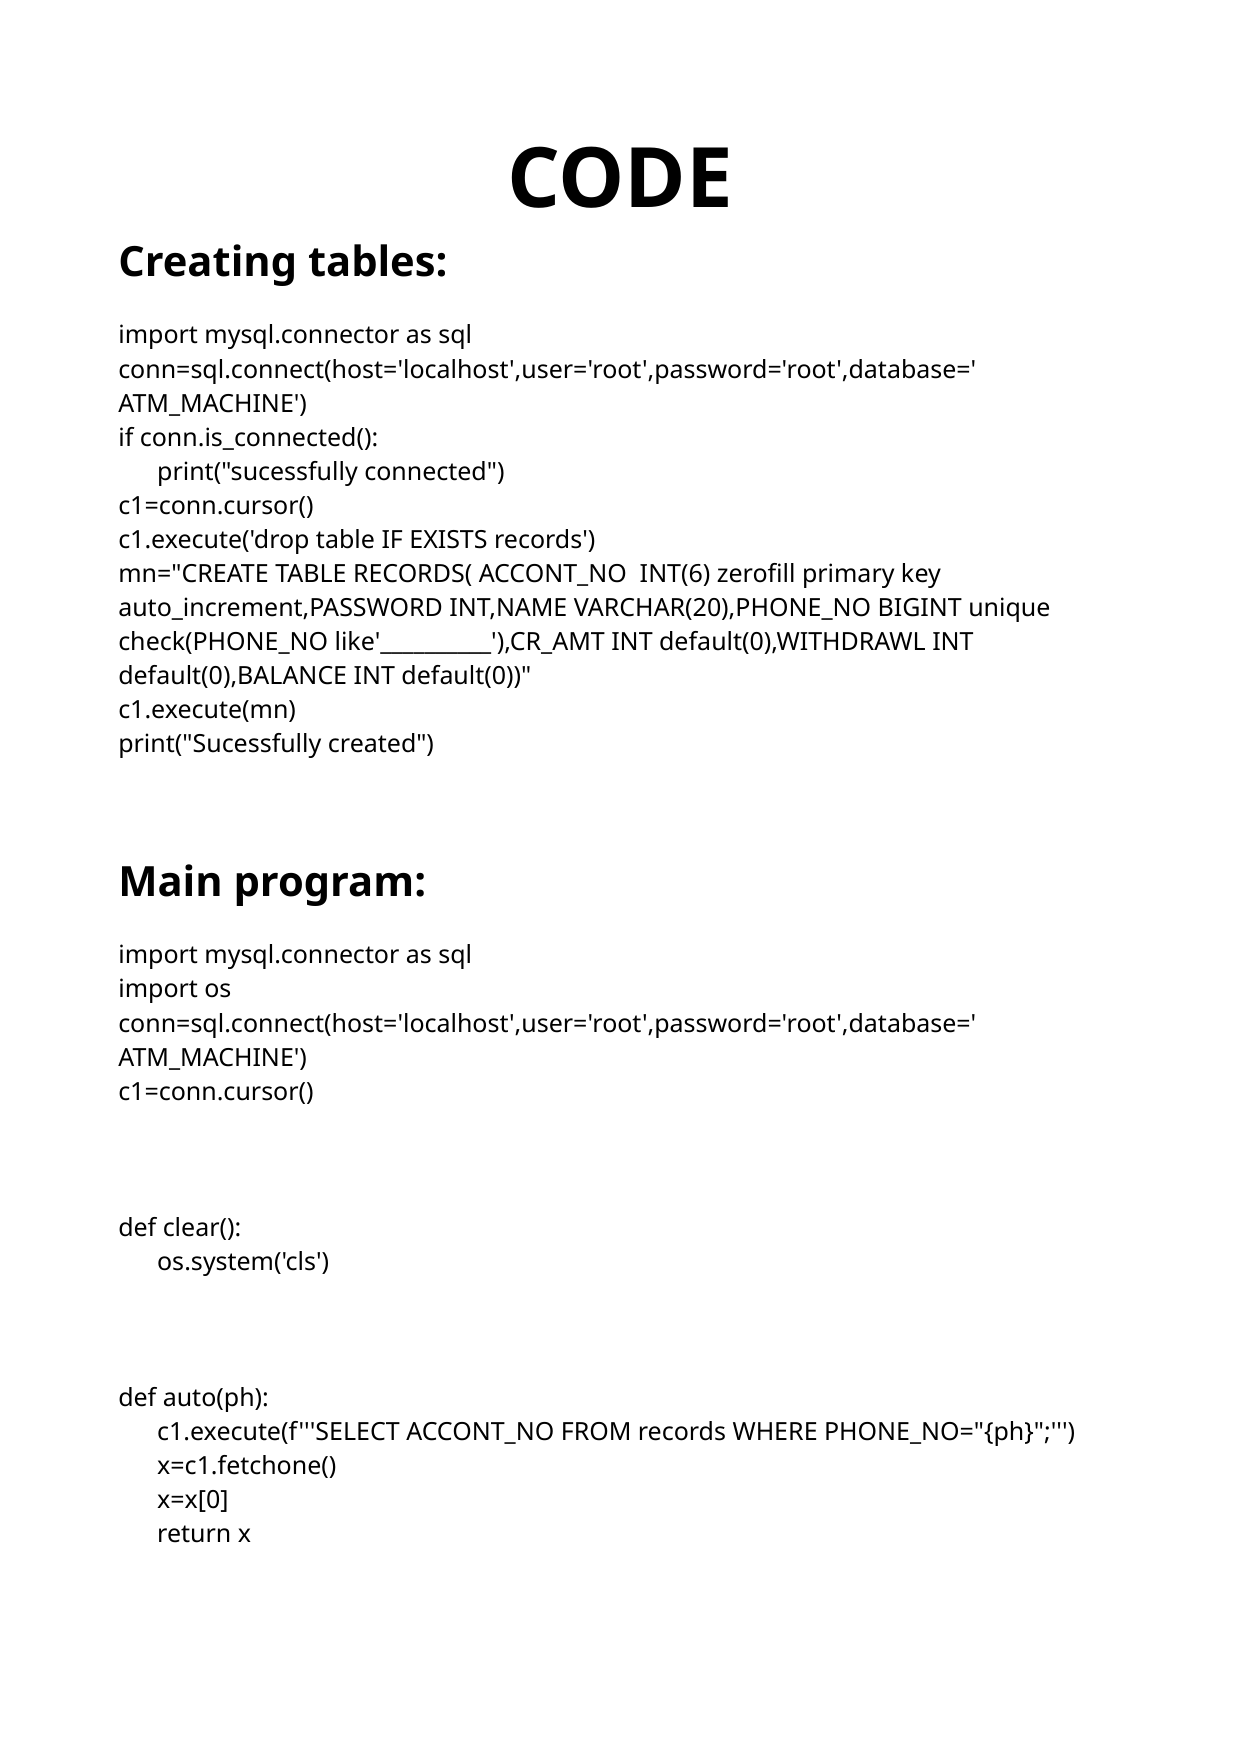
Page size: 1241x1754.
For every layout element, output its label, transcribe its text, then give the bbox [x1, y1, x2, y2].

text print("Sucessfully created") [118, 726, 1122, 760]
text c1=conn.cursor() [118, 1073, 1122, 1107]
text c1.execute(mn) [118, 692, 1122, 726]
text CODE [118, 118, 1122, 232]
text c1=conn.cursor() [118, 487, 1122, 522]
text x=c1.fetchone() [118, 1448, 1122, 1482]
text conn=sql.connect(host='localhost',user='root',password='root',database=' ATM_MACHINE') [118, 1005, 1122, 1073]
text return x [118, 1516, 1122, 1550]
text if conn.is_connected(): [118, 419, 1122, 453]
text x=x[0] [118, 1482, 1122, 1516]
text print("sucessfully connected") [118, 453, 1122, 487]
text conn=sql.connect(host='localhost',user='root',password='root',database=' ATM_MACHINE') [118, 351, 1122, 419]
text def clear(): [118, 1209, 1122, 1244]
text import mysql.connector as sql [118, 317, 1122, 351]
text import mysql.connector as sql [118, 937, 1122, 971]
text os.system('cls') [118, 1244, 1122, 1278]
text mn="CREATE TABLE RECORDS( ACCONT_NO INT(6) zerofill primary key auto_increment,PASSWORD INT,NAME VARCHAR(20),PHONE_NO BIGINT unique check(PHONE_NO like'__________'),CR_AMT INT default(0),WITHDRAWL INT default(0),BALANCE INT default(0))" [118, 556, 1122, 692]
text c1.execute(f'''SELECT ACCONT_NO FROM records WHERE PHONE_NO="{ph}";''') [118, 1414, 1122, 1448]
text def auto(ph): [118, 1380, 1122, 1414]
text import os [118, 971, 1122, 1005]
text Creating tables: [118, 232, 1122, 288]
text c1.execute('drop table IF EXISTS records') [118, 522, 1122, 556]
text Main program: [118, 852, 1122, 908]
